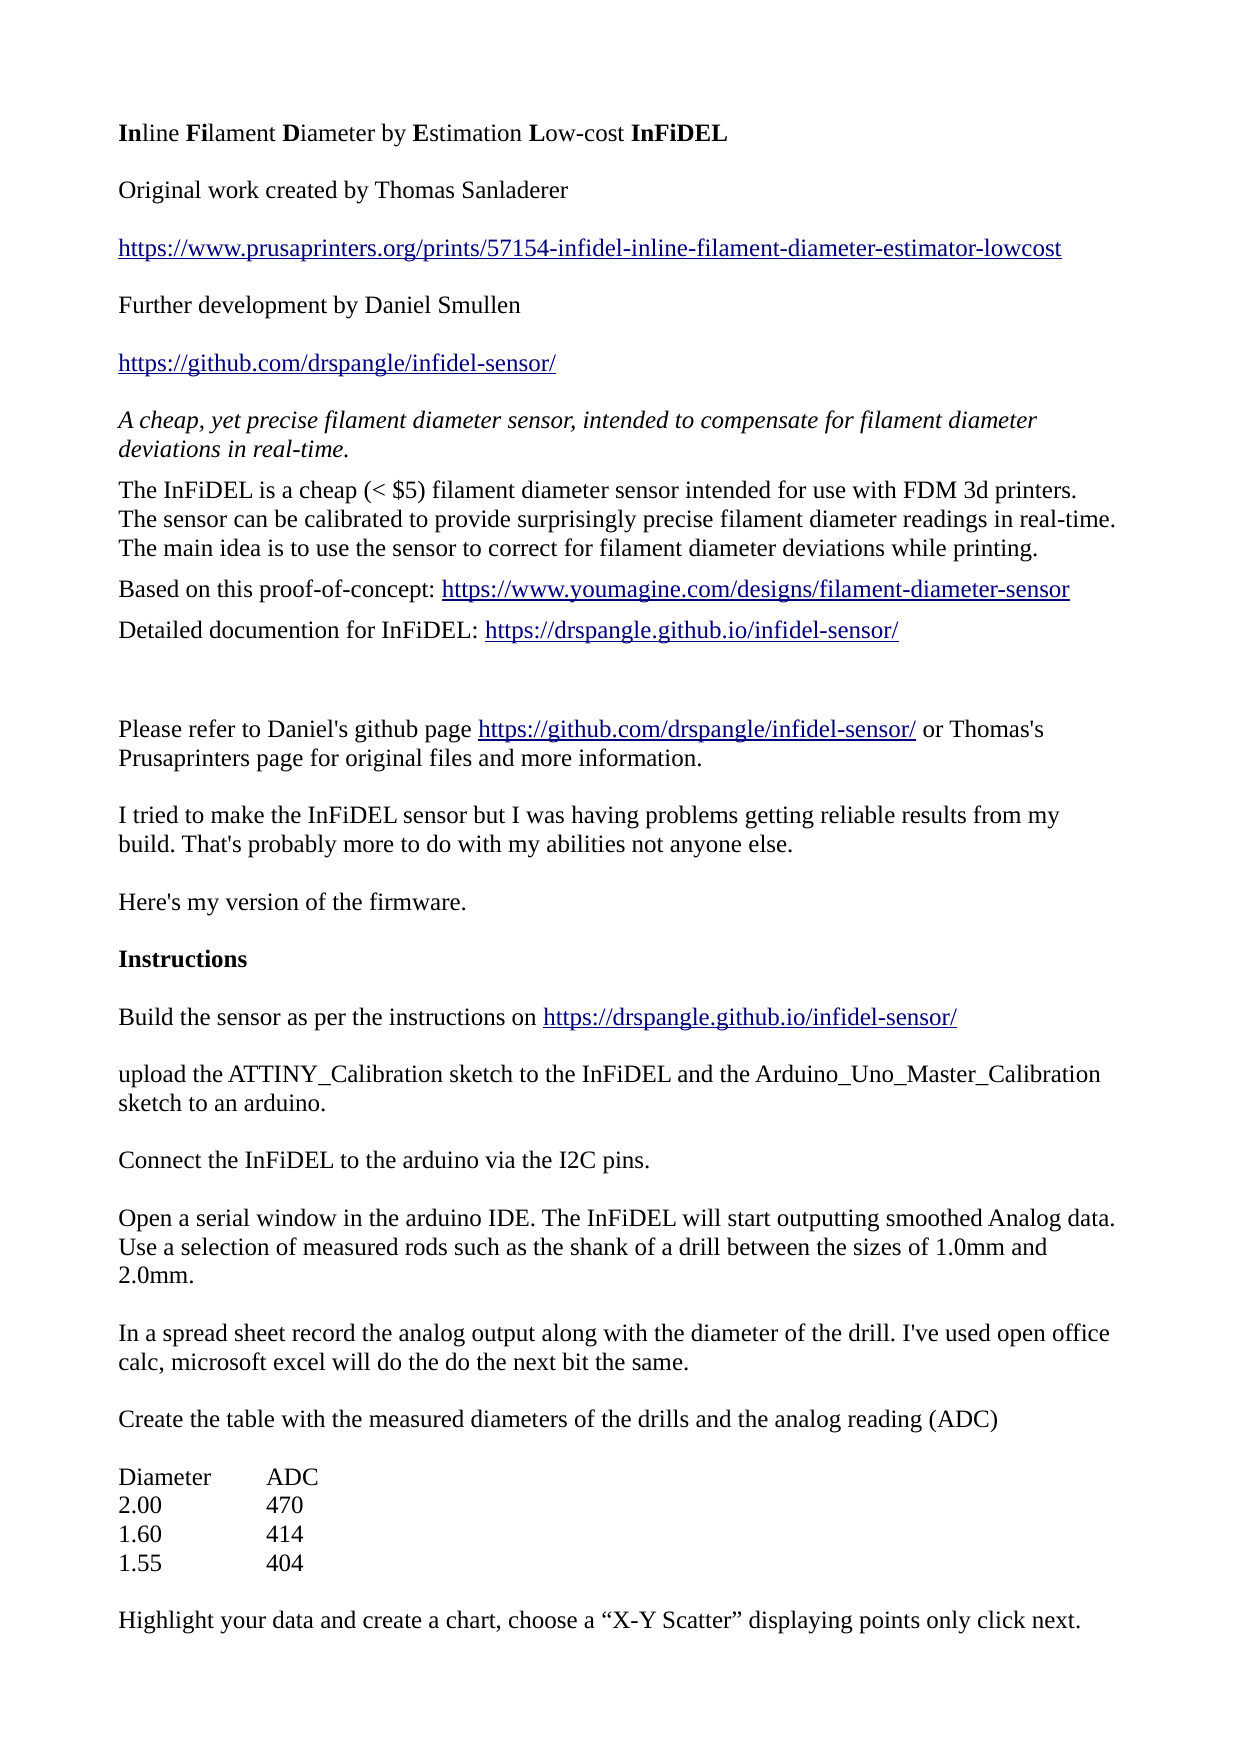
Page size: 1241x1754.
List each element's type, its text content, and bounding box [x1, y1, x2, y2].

text Detailed documention for InFiDEL: https://drspangle.github.io/infidel-sensor/ [118, 616, 1122, 644]
text Diameter ADC [118, 1462, 1122, 1491]
text Open a serial window in the arduino IDE. The InFiDEL will start outputting smoothed Analog data. [118, 1203, 1122, 1232]
text In a spread sheet record the analog output along with the diameter of the drill. I've used open office calc, microsoft excel will do the do the next bit the same. [118, 1318, 1122, 1376]
text Original work created by Thomas Sanladerer [118, 176, 1122, 204]
text Create the table with the measured diameters of the drills and the analog reading (ADC) [118, 1404, 1122, 1433]
text Here's my version of the firmware. [118, 887, 1122, 916]
text https://github.com/drspangle/infidel-sensor/ [118, 348, 1122, 377]
text The InFiDEL is a cheap (< $5) filament diameter sensor intended for use with FDM 3d printers. The sensor can be calibrated to provide surprisingly precise filament diameter readings in real-time. The main idea is to use the sensor to correct for filament diameter deviations while printing. [118, 476, 1122, 562]
text Inline Filament Diameter by Estimation Low-cost InFiDEL [118, 118, 1122, 147]
text 1.60 414 [118, 1519, 1122, 1548]
text https://www.prusaprinters.org/prints/57154-infidel-inline-filament-diameter-estimator-lowcost [118, 233, 1122, 262]
text Highlight your data and create a chart, choose a “X-Y Scatter” displaying points only click next. [118, 1606, 1122, 1634]
text Use a selection of measured rods such as the shank of a drill between the sizes of 1.0mm and 2.0mm. [118, 1232, 1122, 1289]
text Based on this proof-of-concept: https://www.youmagine.com/designs/filament-diameter-sensor [118, 574, 1122, 603]
text I tried to make the InFiDEL sensor but I was having problems getting reliable results from my build. That's probably more to do with my abilities not anyone else. [118, 801, 1122, 858]
text Please refer to Daniel's github page https://github.com/drspangle/infidel-sensor/ or Thomas's Prusaprinters page for original files and more information. [118, 714, 1122, 772]
text 2.00 470 [118, 1491, 1122, 1519]
text Connect the InFiDEL to the arduino via the I2C pins. [118, 1146, 1122, 1174]
text A cheap, yet precise filament diameter sensor, intended to compensate for filament diameter deviations in real-time. [118, 406, 1122, 463]
text Build the sensor as per the instructions on https://drspangle.github.io/infidel-sensor/ [118, 1002, 1122, 1031]
text upload the ATTINY_Calibration sketch to the InFiDEL and the Arduino_Uno_Master_Calibration sketch to an arduino. [118, 1059, 1122, 1117]
text Instructions [118, 944, 1122, 973]
text 1.55 404 [118, 1548, 1122, 1577]
text Further development by Daniel Smullen [118, 291, 1122, 319]
